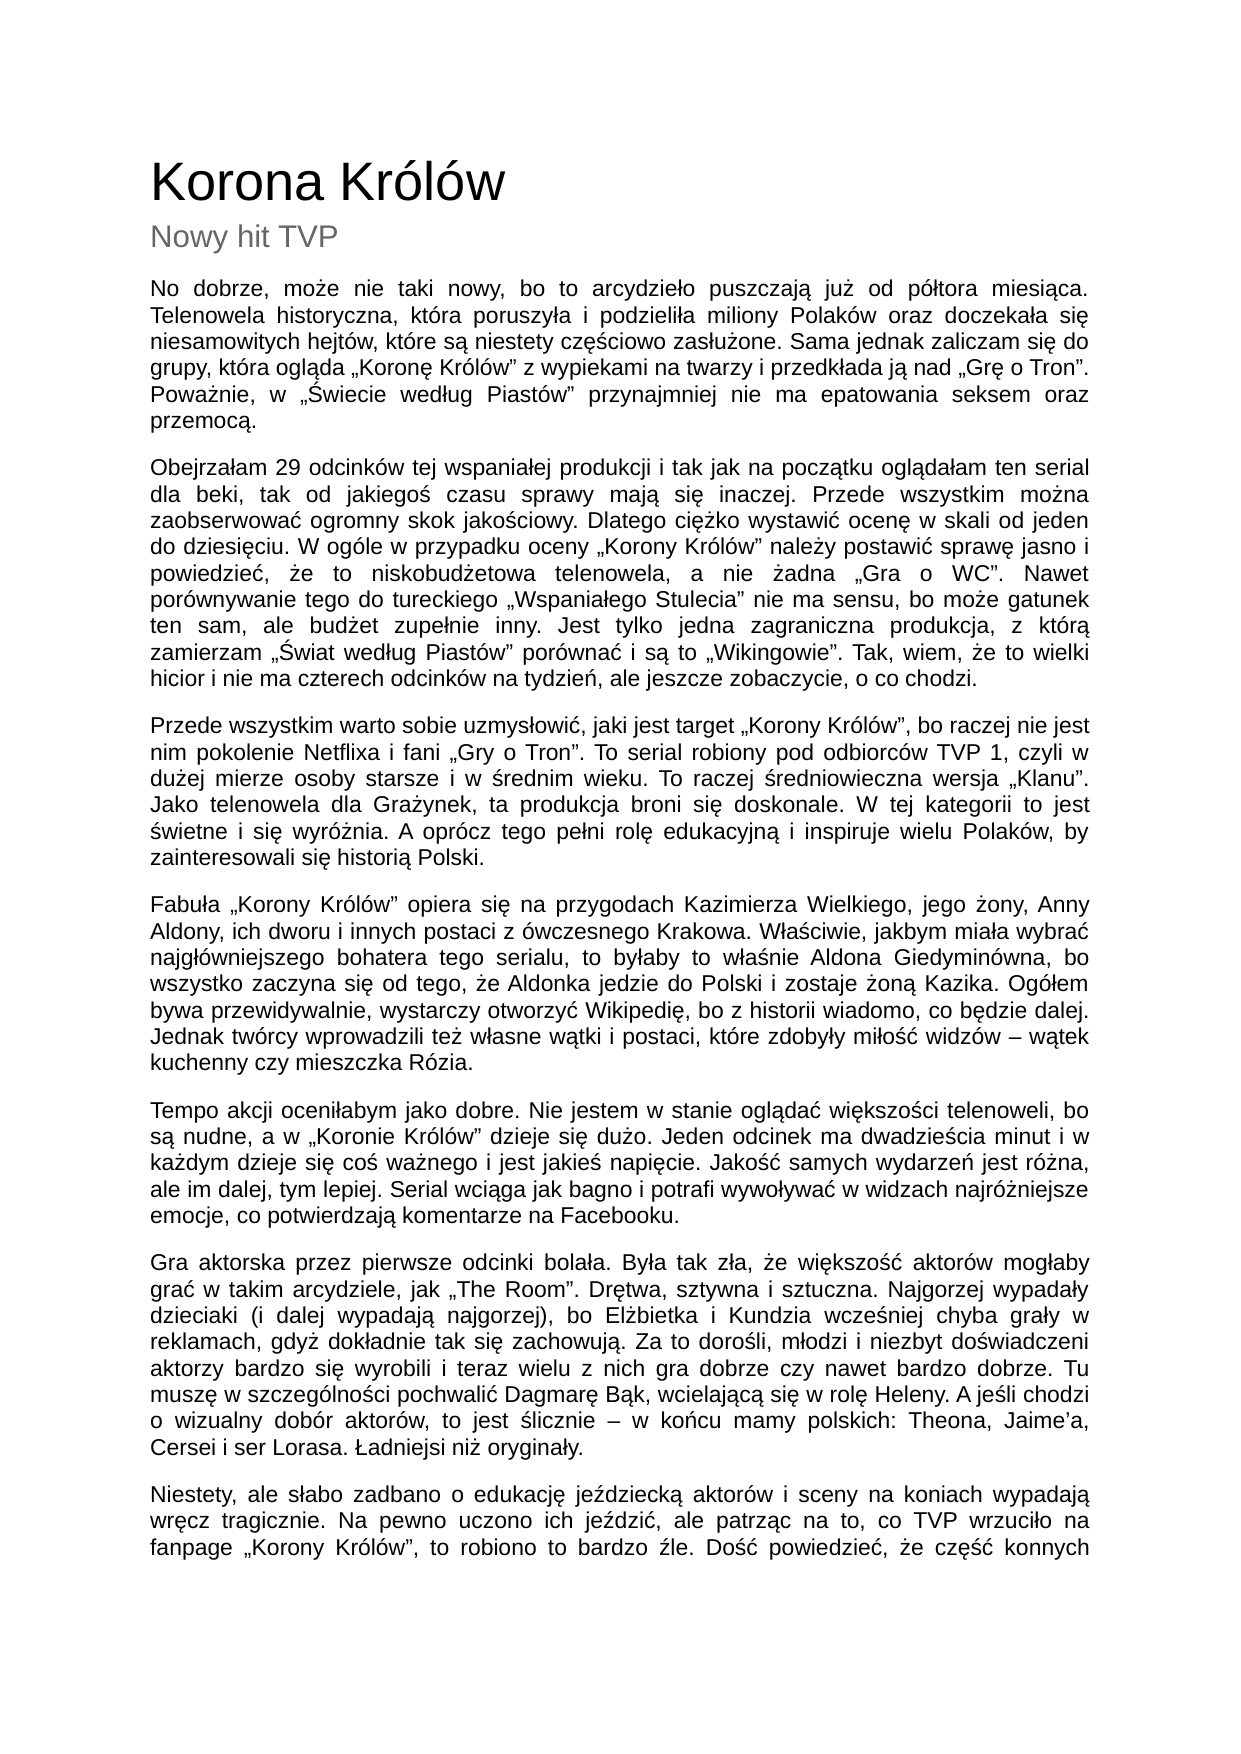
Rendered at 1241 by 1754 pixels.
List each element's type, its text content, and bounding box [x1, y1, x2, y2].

text Gra aktorska przez pierwsze odcinki bolała. Była tak zła, że większość aktorów mogłaby grać w takim arcydziele, jak „The Room”. Drętwa, sztywna i sztuczna. Najgorzej wypadały dzieciaki (i dalej wypadają najgorzej), bo Elżbietka i Kundzia wcześniej chyba grały w reklamach, gdyż dokładnie tak się zachowują. Za to dorośli, młodzi i niezbyt doświadczeni aktorzy bardzo się wyrobili i teraz wielu z nich gra dobrze czy nawet bardzo dobrze. Tu muszę w szczególności pochwalić Dagmarę Bąk, wcielającą się w rolę Heleny. A jeśli chodzi o wizualny dobór aktorów, to jest ślicznie – w końcu mamy polskich: Theona, Jaime’a, Cersei i ser Lorasa. Ładniejsi niż oryginały. [150, 1249, 1090, 1460]
text Przede wszystkim warto sobie uzmysłowić, jaki jest target „Korony Królów”, bo raczej nie jest nim pokolenie Netflixa i fani „Gry o Tron”. To serial robiony pod odbiorców TVP 1, czyli w dużej mierze osoby starsze i w średnim wieku. To raczej średniowieczna wersja „Klanu”. Jako telenowela dla Grażynek, ta produkcja broni się doskonale. W tej kategorii to jest świetne i się wyróżnia. A oprócz tego pełni rolę edukacyjną i inspiruje wielu Polaków, by zainteresowali się historią Polski. [150, 712, 1090, 870]
text Tempo akcji oceniłabym jako dobre. Nie jestem w stanie oglądać większości telenoweli, bo są nudne, a w „Koronie Królów” dzieje się dużo. Jeden odcinek ma dwadzieścia minut i w każdym dzieje się coś ważnego i jest jakieś napięcie. Jakość samych wydarzeń jest różna, ale im dalej, tym lepiej. Serial wciąga jak bagno i potrafi wywoływać w widzach najróżniejsze emocje, co potwierdzają komentarze na Facebooku. [150, 1097, 1090, 1228]
text Niestety, ale słabo zadbano o edukację jeździecką aktorów i sceny na koniach wypadają wręcz tragicznie. Na pewno uczono ich jeździć, ale patrząc na to, co TVP wrzuciło na fanpage „Korony Królów”, to robiono to bardzo źle. Dość powiedzieć, że część konnych [150, 1481, 1090, 1560]
subtitle Nowy hit TVP [150, 218, 1090, 254]
text No dobrze, może nie taki nowy, bo to arcydzieło puszczają już od półtora miesiąca. Telenowela historyczna, która poruszyła i podzieliła miliony Polaków oraz doczekała się niesamowitych hejtów, które są niestety częściowo zasłużone. Sama jednak zaliczam się do grupy, która ogląda „Koronę Królów” z wypiekami na twarzy i przedkłada ją nad „Grę o Tron”. Poważnie, w „Świecie według Piastów” przynajmniej nie ma epatowania seksem oraz przemocą. [150, 275, 1090, 433]
text Fabuła „Korony Królów” opiera się na przygodach Kazimierza Wielkiego, jego żony, Anny Aldony, ich dworu i innych postaci z ówczesnego Krakowa. Właściwie, jakbym miała wybrać najgłówniejszego bohatera tego serialu, to byłaby to właśnie Aldona Giedyminówna, bo wszystko zaczyna się od tego, że Aldonka jedzie do Polski i zostaje żoną Kazika. Ogółem bywa przewidywalnie, wystarczy otworzyć Wikipedię, bo z historii wiadomo, co będzie dalej. Jednak twórcy wprowadzili też własne wątki i postaci, które zdobyły miłość widzów – wątek kuchenny czy mieszczka Rózia. [150, 891, 1090, 1076]
title Korona Królów [150, 150, 1090, 212]
text Obejrzałam 29 odcinków tej wspaniałej produkcji i tak jak na początku oglądałam ten serial dla beki, tak od jakiegoś czasu sprawy mają się inaczej. Przede wszystkim można zaobserwować ogromny skok jakościowy. Dlatego ciężko wystawić ocenę w skali od jeden do dziesięciu. W ogóle w przypadku oceny „Korony Królów” należy postawić sprawę jasno i powiedzieć, że to niskobudżetowa telenowela, a nie żadna „Gra o WC”. Nawet porównywanie tego do tureckiego „Wspaniałego Stulecia” nie ma sensu, bo może gatunek ten sam, ale budżet zupełnie inny. Jest tylko jedna zagraniczna produkcja, z którą zamierzam „Świat według Piastów” porównać i są to „Wikingowie”. Tak, wiem, że to wielki hicior i nie ma czterech odcinków na tydzień, ale jeszcze zobaczycie, o co chodzi. [150, 454, 1090, 691]
